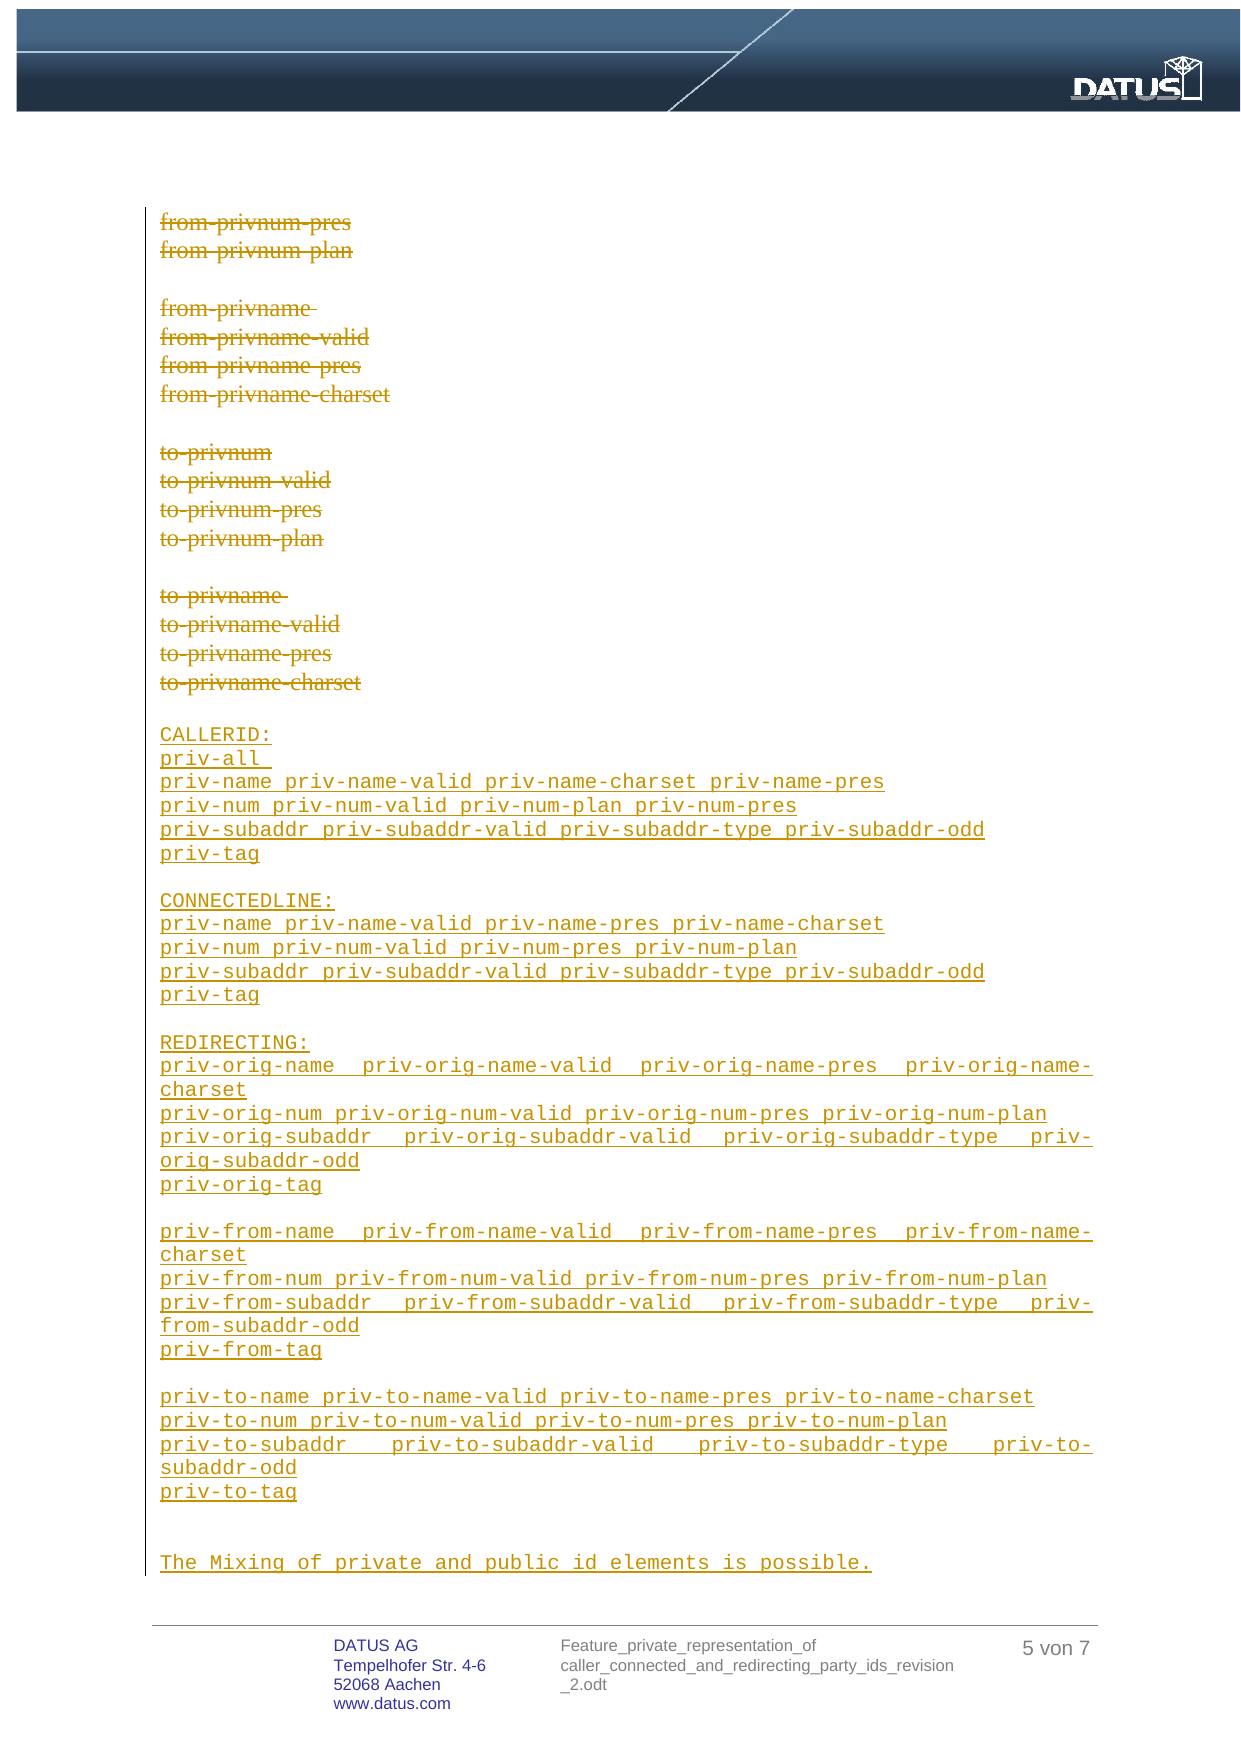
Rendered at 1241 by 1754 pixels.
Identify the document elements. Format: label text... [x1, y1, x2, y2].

text priv-tag [159, 984, 1092, 1008]
text priv-to-name priv-to-name-valid priv-to-name-pres priv-to-name-charset [159, 1386, 1092, 1410]
text priv-to-subaddr priv-to-subaddr-valid priv-to-subaddr-type priv-to- [159, 1434, 1092, 1453]
text priv-subaddr priv-subaddr-valid priv-subaddr-type priv-subaddr-odd [159, 819, 1092, 842]
text priv-orig-subaddr priv-orig-subaddr-valid priv-orig-subaddr-type priv- [159, 1126, 1092, 1146]
text priv-from-name priv-from-name-valid priv-from-name-pres priv-from-name- [159, 1221, 1092, 1240]
text charset [159, 1076, 1092, 1103]
text priv-to-tag [159, 1481, 1092, 1504]
text The Mixing of private and public id elements is possible. [159, 1552, 1092, 1576]
text priv-to-num priv-to-num-valid priv-to-num-pres priv-to-num-plan [159, 1410, 1092, 1434]
text priv-from-num priv-from-num-valid priv-from-num-pres priv-from-num-plan [159, 1268, 1092, 1292]
text CONNECTEDLINE: [159, 890, 1092, 913]
text priv-subaddr priv-subaddr-valid priv-subaddr-type priv-subaddr-odd [159, 961, 1092, 984]
text priv-name priv-name-valid priv-name-charset priv-name-pres [159, 772, 1092, 795]
text priv-num priv-num-valid priv-num-plan priv-num-pres [159, 795, 1092, 819]
text subaddr-odd [159, 1454, 1092, 1481]
text priv-name priv-name-valid priv-name-pres priv-name-charset [159, 913, 1092, 937]
text priv-from-subaddr priv-from-subaddr-valid priv-from-subaddr-type priv- [159, 1292, 1092, 1311]
text priv-from-tag [159, 1339, 1092, 1363]
text REDIRECTING: [159, 1032, 1092, 1055]
text priv-orig-name priv-orig-name-valid priv-orig-name-pres priv-orig-name- [159, 1055, 1092, 1075]
text priv-orig-tag [159, 1173, 1092, 1197]
text priv-all [159, 748, 1092, 772]
text charset [159, 1241, 1092, 1268]
text CALLERID: [159, 724, 1092, 748]
text priv-tag [159, 842, 1092, 866]
text priv-num priv-num-valid priv-num-pres priv-num-plan [159, 937, 1092, 961]
picture [16, 9, 1241, 112]
text from-subaddr-odd [159, 1312, 1092, 1339]
text priv-orig-num priv-orig-num-valid priv-orig-num-pres priv-orig-num-plan [159, 1103, 1092, 1126]
text orig-subaddr-odd [159, 1147, 1092, 1173]
